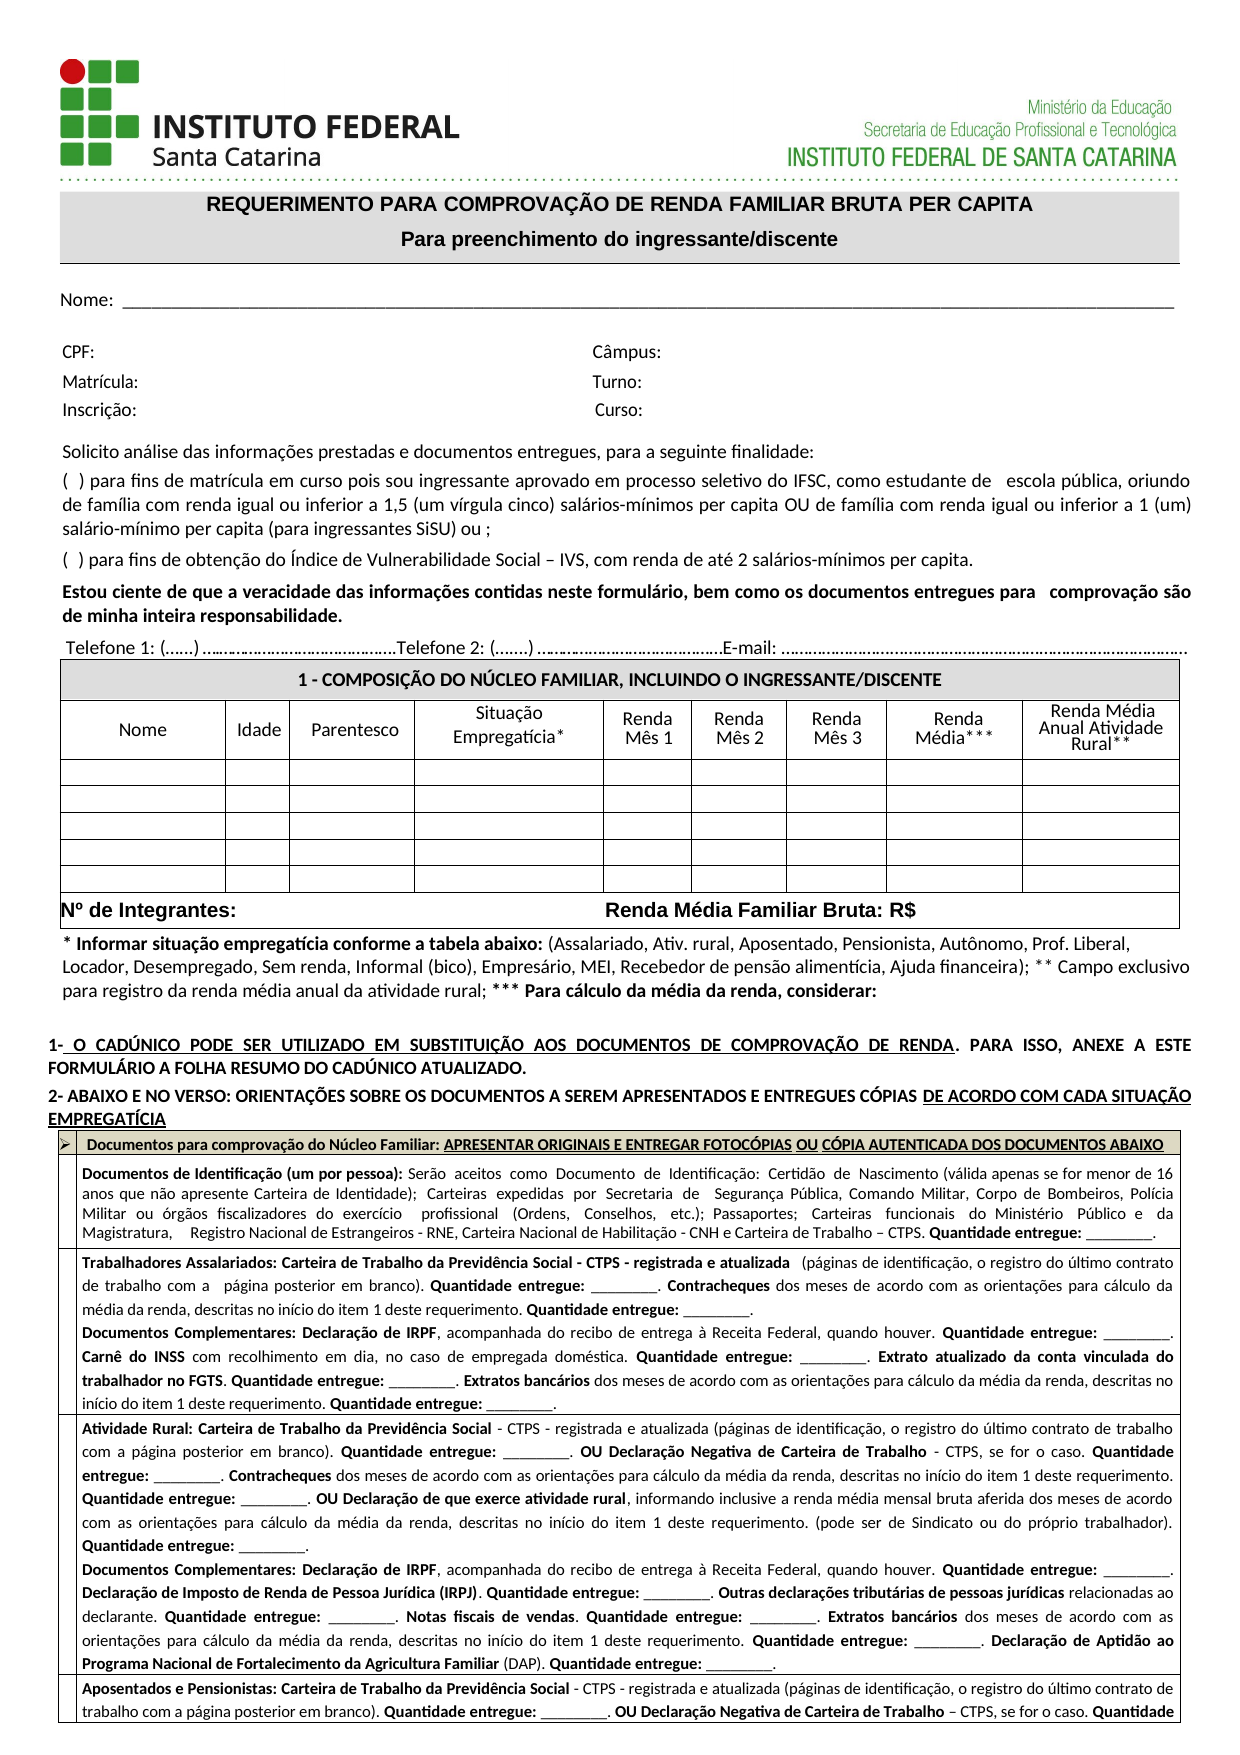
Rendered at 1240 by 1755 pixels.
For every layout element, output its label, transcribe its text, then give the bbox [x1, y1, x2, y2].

table_cell [604, 866, 691, 892]
table_cell [61, 786, 225, 812]
table_cell Aposentados e Pensionistas: Carteira de Trabalho da Previdência Social - CTPS - registrada e atualizada (páginas de identificação, o registro do último contrato de trabalho com a página posterior em branco). Quantidade entregue: ________. OU Declaração Negativa de Carteira de Trabalho – CTPS, se for o caso. Quantidade [77, 1675, 1180, 1722]
table_cell [604, 760, 691, 785]
text Telefone 1: (…...) ….………………………………….Telefone 2: (…....) ……………………………………E-mail: ……………………...……………………………………………………… [62, 635, 1192, 659]
text Solicito análise das informações prestadas e documentos entregues, para a seguinte finalidade: [62, 439, 1192, 463]
table_cell [226, 786, 289, 812]
table_cell [787, 760, 886, 785]
text Inscrição: Curso: [62, 397, 1192, 421]
table_cell [692, 786, 786, 812]
table_cell [604, 813, 691, 838]
table_cell [226, 813, 289, 838]
table_cell [290, 786, 414, 812]
table_cell Parentesco [290, 701, 414, 759]
table_header Documentos para comprovação do Núcleo Familiar: APRESENTAR ORIGINAIS E ENTREGAR FOTOCÓPIAS OU CÓPIA AUTENTICADA DOS DOCUMENTOS ABAIXO [77, 1131, 1180, 1154]
table_cell [226, 840, 289, 865]
table_cell [887, 760, 1022, 785]
text ( ) para fins de obtenção do Índice de Vulnerabilidade Social – IVS, com renda de até 2 salários-mínimos per capita. [62, 548, 1192, 572]
table_cell [61, 813, 225, 838]
table_cell [415, 866, 603, 892]
table_cell Nome [61, 701, 225, 759]
text CPF: Câmpus: [62, 339, 1192, 363]
table_cell [61, 840, 225, 865]
table_cell [61, 760, 225, 785]
table_cell Trabalhadores Assalariados: Carteira de Trabalho da Previdência Social - CTPS - registrada e atualizada (páginas de identificação, o registro do último contrato de trabalho com a página posterior em branco). Quantidade entregue: ________. Contracheques dos meses de acordo com as orientações para cálculo da média da renda, descritas no início do item 1 deste requerimento. Quantidade entregue: ________. Documentos Complementares: Declaração de IRPF, acompanhada do recibo de entrega à Receita Federal, quando houver. Quantidade entregue: ________. Carnê do INSS com recolhimento em dia, no caso de empregada doméstica. Quantidade entregue: ________. Extrato atualizado da conta vinculada do trabalhador no FGTS. Quantidade entregue: ________. Extratos bancários dos meses de acordo com as orientações para cálculo da média da renda, descritas no início do item 1 deste requerimento. Quantidade entregue: ________. [77, 1249, 1180, 1414]
table_cell [787, 786, 886, 812]
table_cell Renda Mês 1 [604, 701, 691, 759]
table_cell [1023, 786, 1179, 812]
table_cell [887, 813, 1022, 838]
table_cell [692, 813, 786, 838]
table_cell [1023, 866, 1179, 892]
table_cell [887, 786, 1022, 812]
table_cell [887, 866, 1022, 892]
table_cell [415, 760, 603, 785]
table_cell [1023, 813, 1179, 838]
table_cell [59, 1249, 76, 1414]
table_cell [226, 760, 289, 785]
table_cell [692, 840, 786, 865]
table_cell Documentos de Identificação (um por pessoa): Serão aceitos como Documento de Identificação: Certidão de Nascimento (válida apenas se for menor de 16 anos que não apresente Carteira de Identidade); Carteiras expedidas por Secretaria de Segurança Pública, Comando Militar, Corpo de Bombeiros, Polícia Militar ou órgãos fiscalizadores do exercício profissional (Ordens, Conselhos, etc.); Passaportes; Carteiras funcionais do Ministério Público e da Magistratura, Registro Nacional de Estrangeiros - RNE, Carteira Nacional de Habilitação - CNH e Carteira de Trabalho – CTPS. Quantidade entregue: ________. [77, 1155, 1180, 1248]
table_header 1 - COMPOSIÇÃO DO NÚCLEO FAMILIAR, INCLUINDO O INGRESSANTE/DISCENTE [61, 660, 1179, 699]
table_cell [59, 1415, 76, 1674]
table_cell [604, 786, 691, 812]
table_cell [692, 866, 786, 892]
text Nome: ____________________________________________________________________________________________________________ [60, 287, 1192, 311]
table_cell [787, 866, 886, 892]
table_cell Renda Mês 2 [692, 701, 786, 759]
table_cell Renda Média Anual Atividade Rural** [1023, 701, 1179, 759]
text Nº de Integrantes: Renda Média Familiar Bruta: R$ [61, 898, 1179, 922]
table_cell [290, 813, 414, 838]
text ( ) para fins de matrícula em curso pois sou ingressante aprovado em processo seletivo do IFSC, como estudante de escola pública, oriundo de família com renda igual ou inferior a 1,5 (um vírgula cinco) salários-mínimos per capita OU de família com renda igual ou inferior a 1 (um) salário-mínimo per capita (para ingressantes SiSU) ou ; [62, 469, 1192, 541]
text * Informar situação empregatícia conforme a tabela abaixo: (Assalariado, Ativ. rural, Aposentado, Pensionista, Autônomo, Prof. Liberal, Locador, Desempregado, Sem renda, Informal (bico), Empresário, MEI, Recebedor de pensão alimentícia, Ajuda financeira); ** Campo exclusivo para registro da renda média anual da atividade rural; *** Para cálculo da média da renda, considerar: [62, 932, 1192, 1002]
table_cell [59, 1675, 76, 1722]
table_cell [604, 840, 691, 865]
table_cell [1023, 840, 1179, 865]
text Estou ciente de que a veracidade das informações contidas neste formulário, bem como os documentos entregues para comprovação são de minha inteira responsabilidade. [62, 580, 1192, 627]
table_cell [887, 840, 1022, 865]
table_cell Renda Média*** [887, 701, 1022, 759]
table_cell Atividade Rural: Carteira de Trabalho da Previdência Social - CTPS - registrada e atualizada (páginas de identificação, o registro do último contrato de trabalho com a página posterior em branco). Quantidade entregue: ________. OU Declaração Negativa de Carteira de Trabalho - CTPS, se for o caso. Quantidade entregue: ________. Contracheques dos meses de acordo com as orientações para cálculo da média da renda, descritas no início do item 1 deste requerimento. Quantidade entregue: ________. OU Declaração de que exerce atividade rural, informando inclusive a renda média mensal bruta aferida dos meses de acordo com as orientações para cálculo da média da renda, descritas no início do item 1 deste requerimento. (pode ser de Sindicato ou do próprio trabalhador). Quantidade entregue: ________. Documentos Complementares: Declaração de IRPF, acompanhada do recibo de entrega à Receita Federal, quando houver. Quantidade entregue: ________. Declaração de Imposto de Renda de Pessoa Jurídica (IRPJ). Quantidade entregue: ________. Outras declarações tributárias de pessoas jurídicas relacionadas ao declarante. Quantidade entregue: ________. Notas fiscais de vendas. Quantidade entregue: ________. Extratos bancários dos meses de acordo com as orientações para cálculo da média da renda, descritas no início do item 1 deste requerimento. Quantidade entregue: ________. Declaração de Aptidão ao Programa Nacional de Fortalecimento da Agricultura Familiar (DAP). Quantidade entregue: ________. [77, 1415, 1180, 1674]
table_cell [1023, 760, 1179, 785]
table_header [59, 1131, 76, 1154]
table_cell [290, 840, 414, 865]
table_cell [415, 813, 603, 838]
table_cell [415, 840, 603, 865]
table_cell [290, 760, 414, 785]
table_cell [59, 1155, 76, 1248]
table_cell Situação Empregatícia* [415, 701, 603, 759]
table_cell Renda Mês 3 [787, 701, 886, 759]
table_cell [692, 760, 786, 785]
table_cell [415, 786, 603, 812]
text 1- O CADÚNICO PODE SER UTILIZADO EM SUBSTITUIÇÃO AOS DOCUMENTOS DE COMPROVAÇÃO DE RENDA. PARA ISSO, ANEXE A ESTE FORMULÁRIO A FOLHA RESUMO DO CADÚNICO ATUALIZADO. [48, 1033, 1192, 1079]
table_cell [787, 813, 886, 838]
text Matrícula: Turno: [62, 369, 1192, 393]
table_cell [290, 866, 414, 892]
text 2- ABAIXO E NO VERSO: ORIENTAÇÕES SOBRE OS DOCUMENTOS A SEREM APRESENTADOS E ENTREGUES CÓPIAS DE ACORDO COM CADA SITUAÇÃO EMPREGATÍCIA [48, 1084, 1192, 1130]
table_cell [61, 866, 225, 892]
table_cell [226, 866, 289, 892]
table_cell Idade [226, 701, 289, 759]
table_cell [787, 840, 886, 865]
picture [60, 59, 1182, 181]
